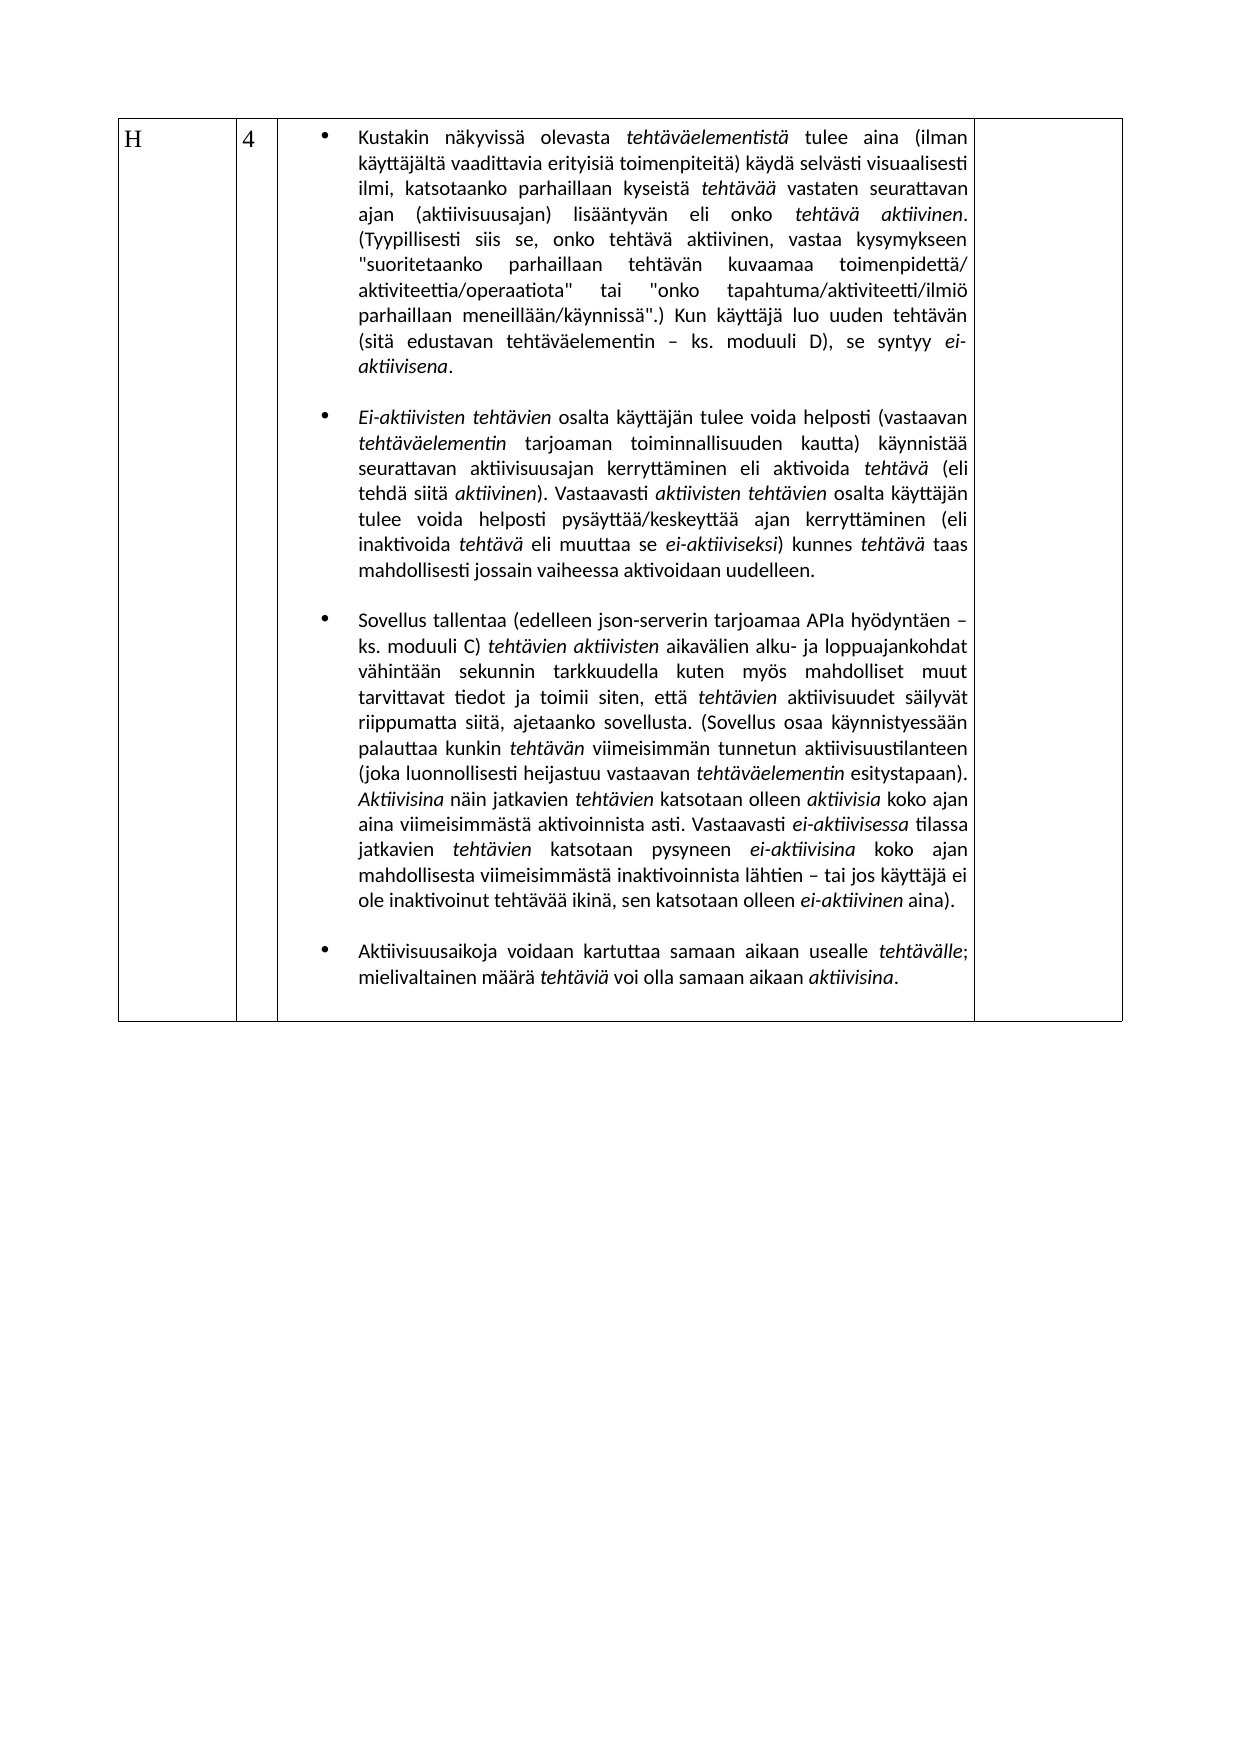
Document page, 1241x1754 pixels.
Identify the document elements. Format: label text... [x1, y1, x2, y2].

table_cell Kustakin näkyvissä olevasta tehtäväelementistä tulee aina (ilman käyttäjältä vaadittavia erityisiä toimenpiteitä) käydä selvästi visuaalisesti ilmi, katsotaanko parhaillaan kyseistä tehtävää vastaten seurattavan ajan (aktiivisuusajan) lisääntyvän eli onko tehtävä aktiivinen. (Tyypillisesti siis se, onko tehtävä aktiivinen, vastaa kysymykseen "suoritetaanko parhaillaan tehtävän kuvaamaa toimenpidettä/ aktiviteettia/operaatiota" tai "onko tapahtuma/aktiviteetti/ilmiö parhaillaan meneillään/käynnissä".) Kun käyttäjä luo uuden tehtävän (sitä edustavan tehtäväelementin – ks. moduuli D), se syntyy ei-aktiivisena. Ei-aktiivisten tehtävien osalta käyttäjän tulee voida helposti (vastaavan tehtäväelementin tarjoaman toiminnallisuuden kautta) käynnistää seurattavan aktiivisuusajan kerryttäminen eli aktivoida tehtävä (eli tehdä siitä aktiivinen). Vastaavasti aktiivisten tehtävien osalta käyttäjän tulee voida helposti pysäyttää/keskeyttää ajan kerryttäminen (eli inaktivoida tehtävä eli muuttaa se ei-aktiiviseksi) kunnes tehtävä taas mahdollisesti jossain vaiheessa aktivoidaan uudelleen. Sovellus tallentaa (edelleen json-serverin tarjoamaa APIa hyödyntäen – ks. moduuli C) tehtävien aktiivisten aikavälien alku- ja loppuajankohdat vähintään sekunnin tarkkuudella kuten myös mahdolliset muut tarvittavat tiedot ja toimii siten, että tehtävien aktiivisuudet säilyvät riippumatta siitä, ajetaanko sovellusta. (Sovellus osaa käynnistyessään palauttaa kunkin tehtävän viimeisimmän tunnetun aktiivisuustilanteen (joka luonnollisesti heijastuu vastaavan tehtäväelementin esitystapaan). Aktiivisina näin jatkavien tehtävien katsotaan olleen aktiivisia koko ajan aina viimeisimmästä aktivoinnista asti. Vastaavasti ei-aktiivisessa tilassa jatkavien tehtävien katsotaan pysyneen ei-aktiivisina koko ajan mahdollisesta viimeisimmästä inaktivoinnista lähtien – tai jos käyttäjä ei ole inaktivoinut tehtävää ikinä, sen katsotaan olleen ei-aktiivinen aina). Aktiivisuusaikoja voidaan kartuttaa samaan aikaan usealle tehtävälle; mielivaltainen määrä tehtäviä voi olla samaan aikaan aktiivisina. [278, 119, 974, 1021]
table_cell 4 [237, 119, 277, 1021]
table_cell H [119, 119, 236, 1021]
table_cell [975, 119, 1122, 1021]
